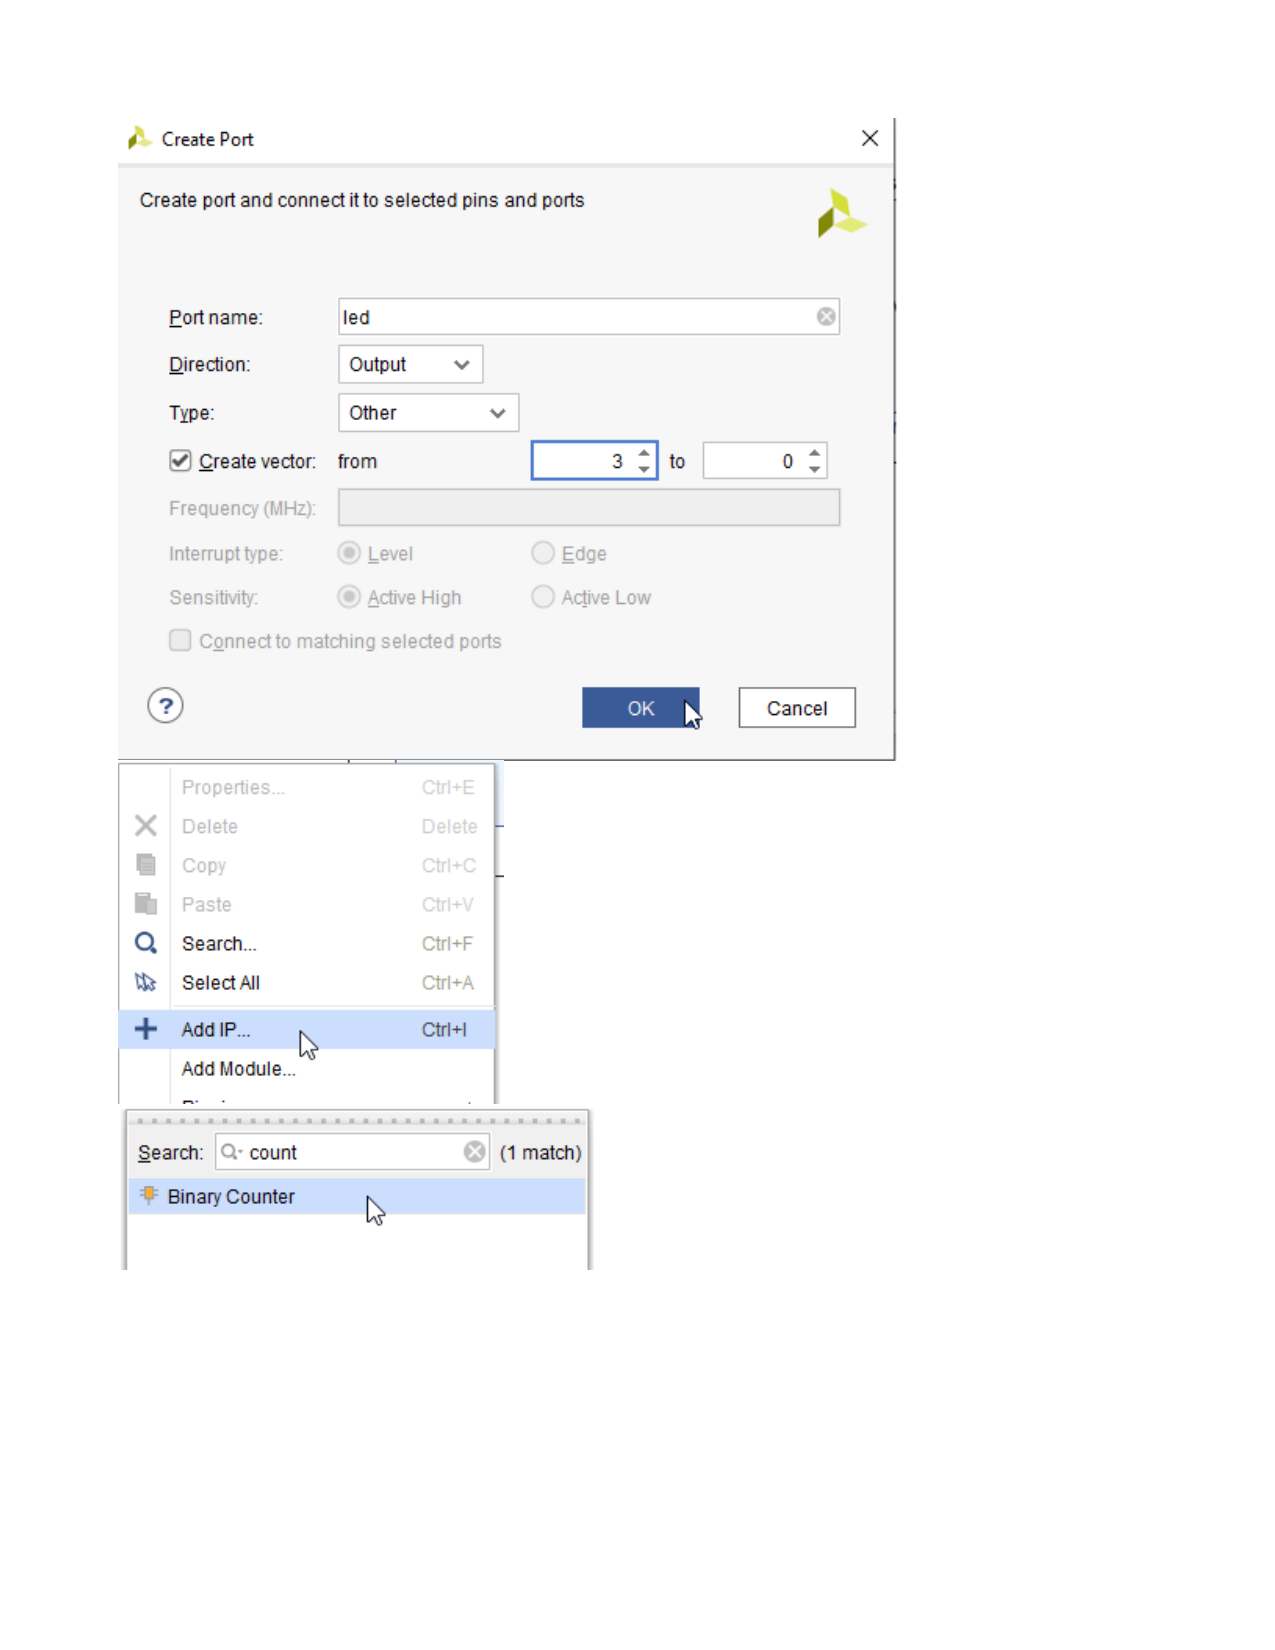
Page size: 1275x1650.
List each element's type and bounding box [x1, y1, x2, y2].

picture [118, 118, 897, 1270]
